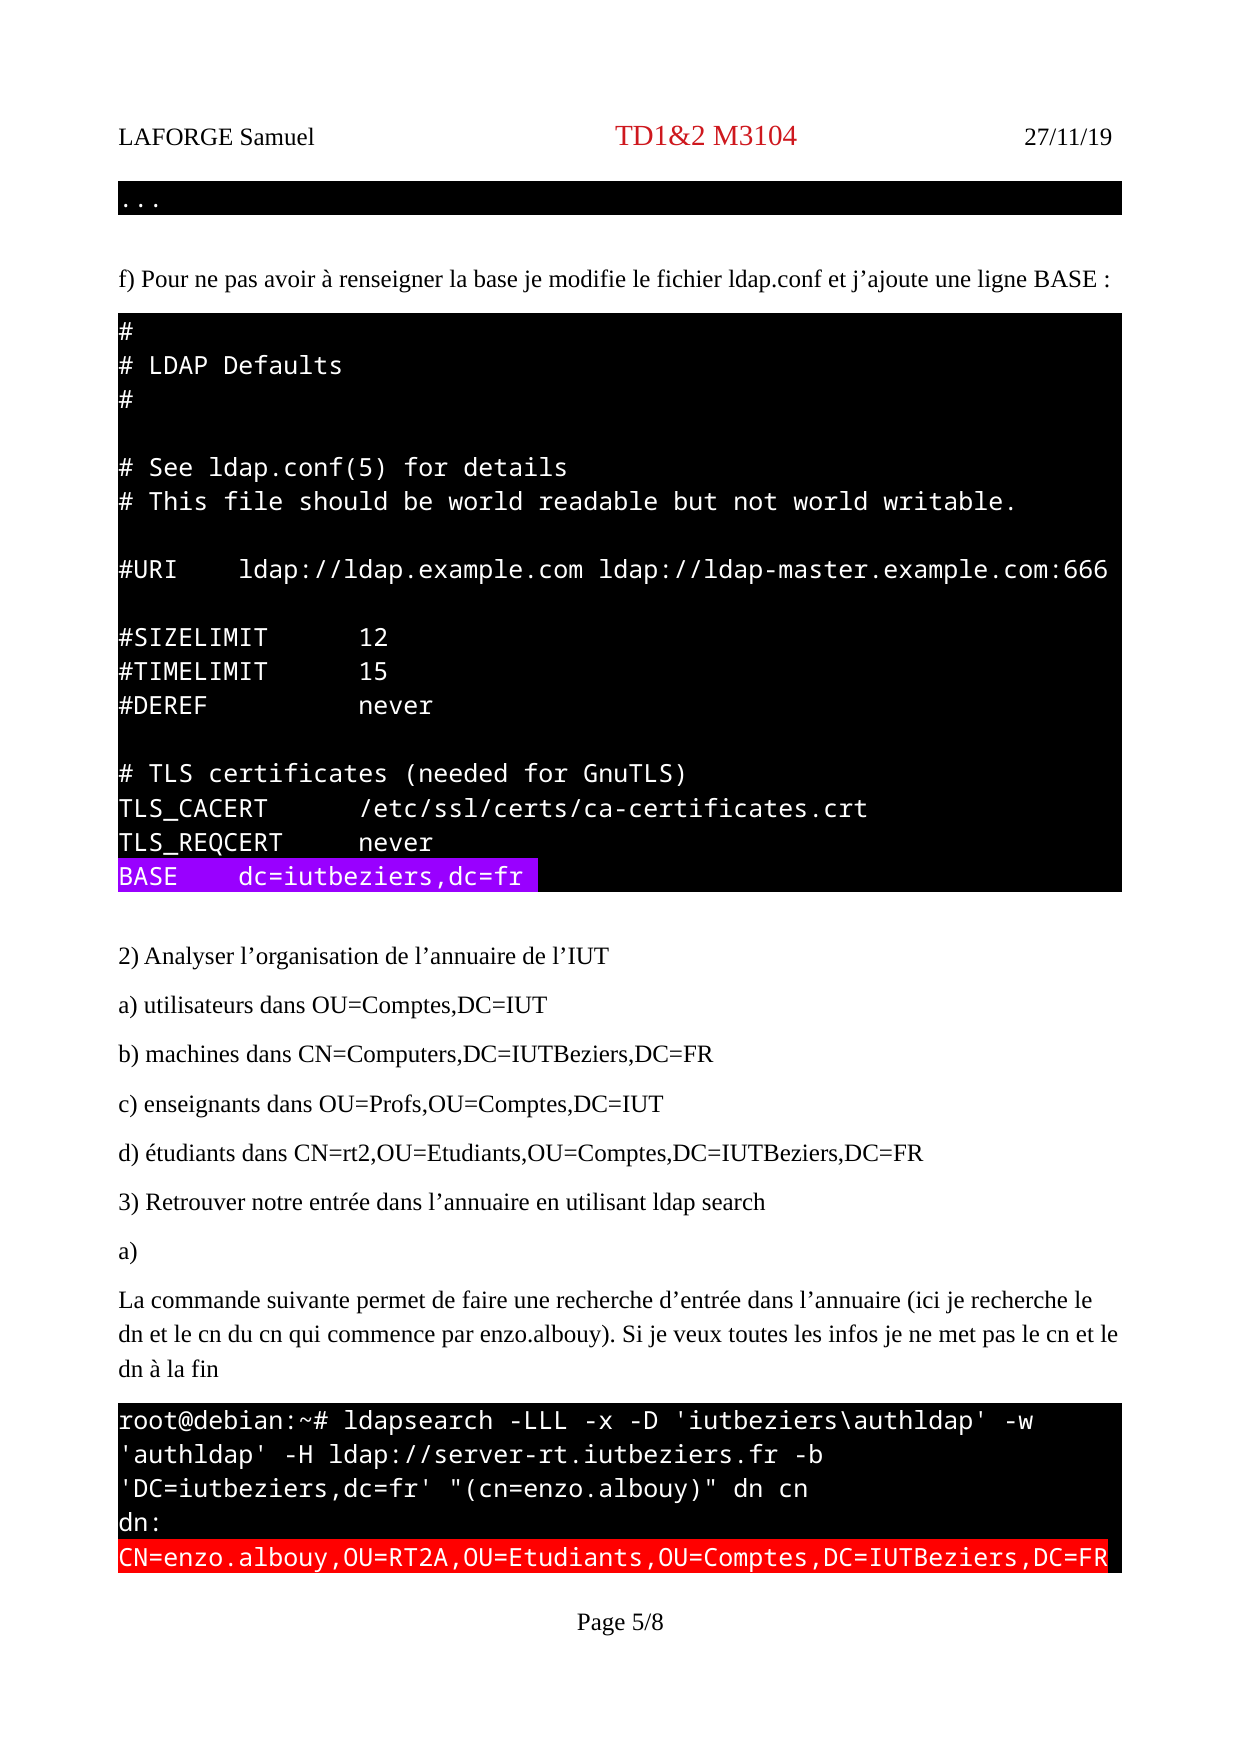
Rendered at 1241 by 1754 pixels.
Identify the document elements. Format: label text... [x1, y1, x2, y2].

text b) machines dans CN=Computers,DC=IUTBeziers,DC=FR [118, 1039, 1122, 1068]
text TLS_REQCERT never [118, 824, 1122, 858]
text # [118, 381, 1122, 416]
text # TLS certificates (needed for GnuTLS) [118, 756, 1122, 790]
text # LDAP Defaults [118, 347, 1122, 381]
text #TIMELIMIT 15 [118, 654, 1122, 688]
text f) Pour ne pas avoir à renseigner la base je modifie le fichier ldap.conf et j’ajoute une ligne BASE : [118, 264, 1122, 293]
text a) utilisateurs dans OU=Comptes,DC=IUT [118, 991, 1122, 1019]
text TLS_CACERT /etc/ssl/certs/ca-certificates.crt [118, 790, 1122, 824]
text a) [118, 1236, 1122, 1264]
text # This file should be world readable but not world writable. [118, 484, 1122, 518]
text dn: CN=enzo.albouy,OU=RT2A,OU=Etudiants,OU=Comptes,DC=IUTBeziers,DC=FR [118, 1505, 1122, 1573]
text c) enseignants dans OU=Profs,OU=Comptes,DC=IUT [118, 1089, 1122, 1117]
text # See ldap.conf(5) for details [118, 449, 1122, 484]
text #URI ldap://ldap.example.com ldap://ldap-master.example.com:666 [118, 552, 1122, 586]
text #DEREF never [118, 688, 1122, 722]
text 2) Analyser l’organisation de l’annuaire de l’IUT [118, 941, 1122, 970]
text #SIZELIMIT 12 [118, 620, 1122, 654]
text d) étudiants dans CN=rt2,OU=Etudiants,OU=Comptes,DC=IUTBeziers,DC=FR [118, 1138, 1122, 1166]
text 3) Retrouver notre entrée dans l’annuaire en utilisant ldap search [118, 1187, 1122, 1216]
text root@debian:~# ldapsearch -LLL -x -D 'iutbeziers\authldap' -w 'authldap' -H ldap://server-rt.iutbeziers.fr -b 'DC=iutbeziers,dc=fr' "(cn=enzo.albouy)" dn cn [118, 1403, 1122, 1505]
text # [118, 313, 1122, 347]
text ... [118, 181, 1122, 215]
text La commande suivante permet de faire une recherche d’entrée dans l’annuaire (ici je recherche le dn et le cn du cn qui commence par enzo.albouy). Si je veux toutes les infos je ne met pas le cn et le dn à la fin [118, 1285, 1122, 1383]
text BASE dc=iutbeziers,dc=fr [118, 858, 1122, 892]
